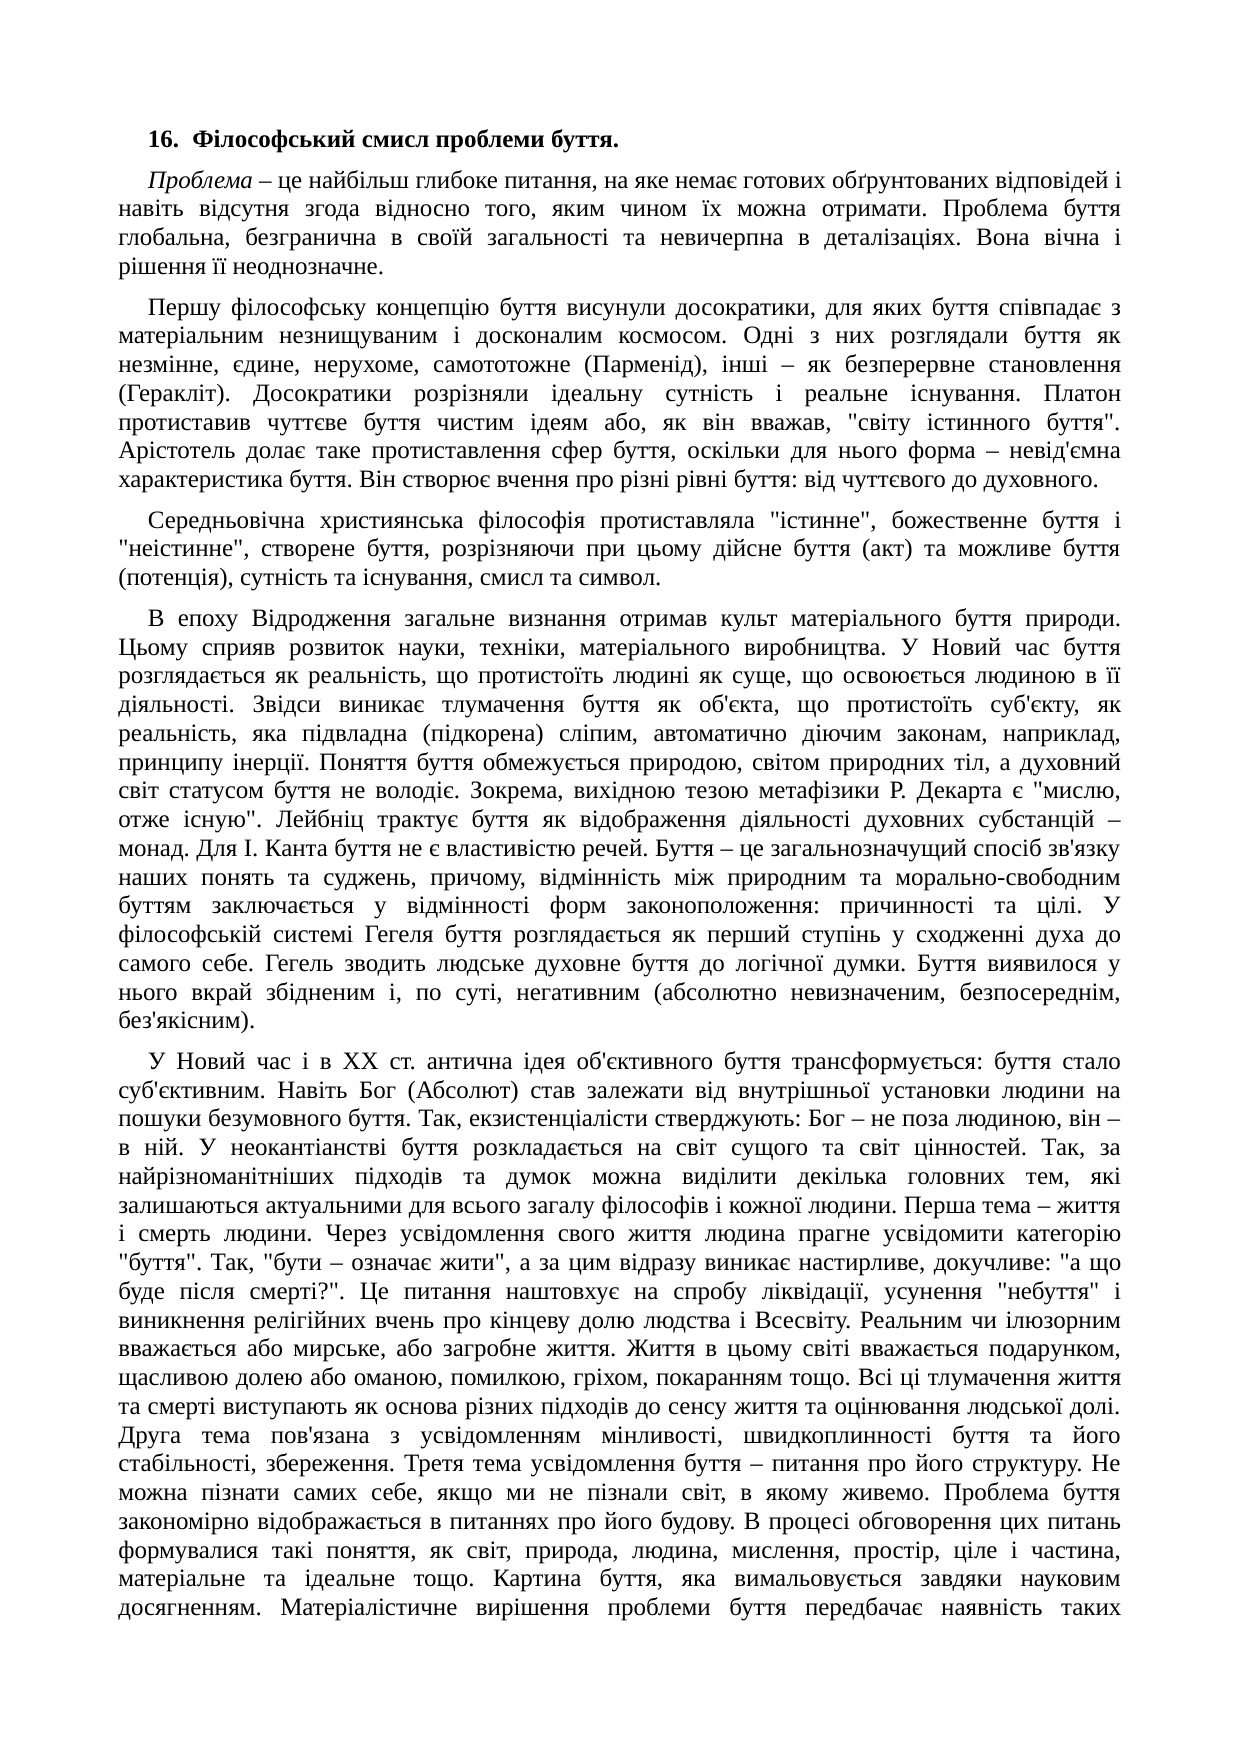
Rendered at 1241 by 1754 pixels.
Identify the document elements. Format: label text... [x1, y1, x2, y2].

text Середньовічна християнська філософія протиставляла "істинне", божественне буття і "неістинне", створене буття, розрізняючи при цьому дійсне буття (акт) та можливе буття (потенція), сутність та існування, смисл та символ. [118, 505, 1122, 591]
text У Новий час і в XX ст. антична ідея об'єктивного буття трансформується: буття стало суб'єктивним. Навіть Бог (Абсолют) став залежати від внутрішньої установки людини на пошуки безумовного буття. Так, екзистенціалісти стверджують: Бог – не поза людиною, він – в ній. У неокантіанстві буття розкладається на світ сущого та світ цінностей. Так, за найрізноманітніших підходів та думок можна виділити декілька головних тем, які залишаються актуальними для всього загалу філософів і кожної людини. Перша тема – життя і смерть людини. Через усвідомлення свого життя людина прагне усвідомити категорію "буття". Так, "бути – означає жити", а за цим відразу виникає настирливе, докучливе: "а що буде після смерті?". Це питання наштовхує на спробу ліквідації, усунення "небуття" і виникнення релігійних вчень про кінцеву долю людства і Всесвіту. Реальним чи ілюзорним вважається або мирське, або загробне життя. Життя в цьому світі вважається подарунком, щасливою долею або оманою, помилкою, гріхом, покаранням тощо. Всі ці тлумачення життя та смерті виступають як основа різних підходів до сенсу життя та оцінювання людської долі. Друга тема пов'язана з усвідомленням мінливості, швидкоплинності буття та його стабільності, збереження. Третя тема усвідомлення буття – питання про його структуру. Не можна пізнати самих себе, якщо ми не пізнали світ, в якому живемо. Проблема буття закономірно відображається в питаннях про його будову. В процесі обговорення цих питань формувалися такі поняття, як світ, природа, людина, мислення, простір, ціле і частина, матеріальне та ідеальне тощо. Картина буття, яка вимальовується завдяки науковим досягненням. Матеріалістичне вирішення проблеми буття передбачає наявність таких [118, 1046, 1122, 1621]
text В епоху Відродження загальне визнання отримав культ матеріального буття природи. Цьому сприяв розвиток науки, техніки, матеріального виробництва. У Новий час буття розглядається як реальність, що протистоїть людині як суще, що освоюється людиною в її діяльності. Звідси виникає тлумачення буття як об'єкта, що протистоїть суб'єкту, як реальність, яка підвладна (підкорена) сліпим, автоматично діючим законам, наприклад, принципу інерції. Поняття буття обмежується природою, світом природних тіл, а духовний світ статусом буття не володіє. Зокрема, вихідною тезою метафізики Р. Декарта є "мислю, отже існую". Лейбніц трактує буття як відображення діяльності духовних субстанцій – монад. Для І. Канта буття не є властивістю речей. Буття – це загальнозначущий спосіб зв'язку наших понять та суджень, причому, відмінність між природним та морально-свободним буттям заключається у відмінності форм законоположення: причинності та цілі. У філософській системі Гегеля буття розглядається як перший ступінь у сходженні духа до самого себе. Гегель зводить людське духовне буття до логічної думки. Буття виявилося у нього вкрай збідненим і, по суті, негативним (абсолютно невизначеним, безпосереднім, без'якісним). [118, 603, 1122, 1034]
list Філософський смисл проблеми буття. [118, 124, 1122, 153]
text Проблема – це найбільш глибоке питання, на яке немає готових обґрунтованих відповідей і навіть відсутня згода відносно того, яким чином їх можна отримати. Проблема буття глобальна, безгранична в своїй загальності та невичерпна в деталізаціях. Вона вічна і рішення її неоднозначне. [118, 165, 1122, 280]
text Першу філософську концепцію буття висунули досократики, для яких буття співпадає з матеріальним незнищуваним і досконалим космосом. Одні з них розглядали буття як незмінне, єдине, нерухоме, самототожне (Парменід), інші – як безперервне становлення (Геракліт). Досократики розрізняли ідеальну сутність і реальне існування. Платон протиставив чуттєве буття чистим ідеям або, як він вважав, "світу істинного буття". Арістотель долає таке протиставлення сфер буття, оскільки для нього форма – невід'ємна характеристика буття. Він створює вчення про різні рівні буття: від чуттєвого до духовного. [118, 292, 1122, 493]
